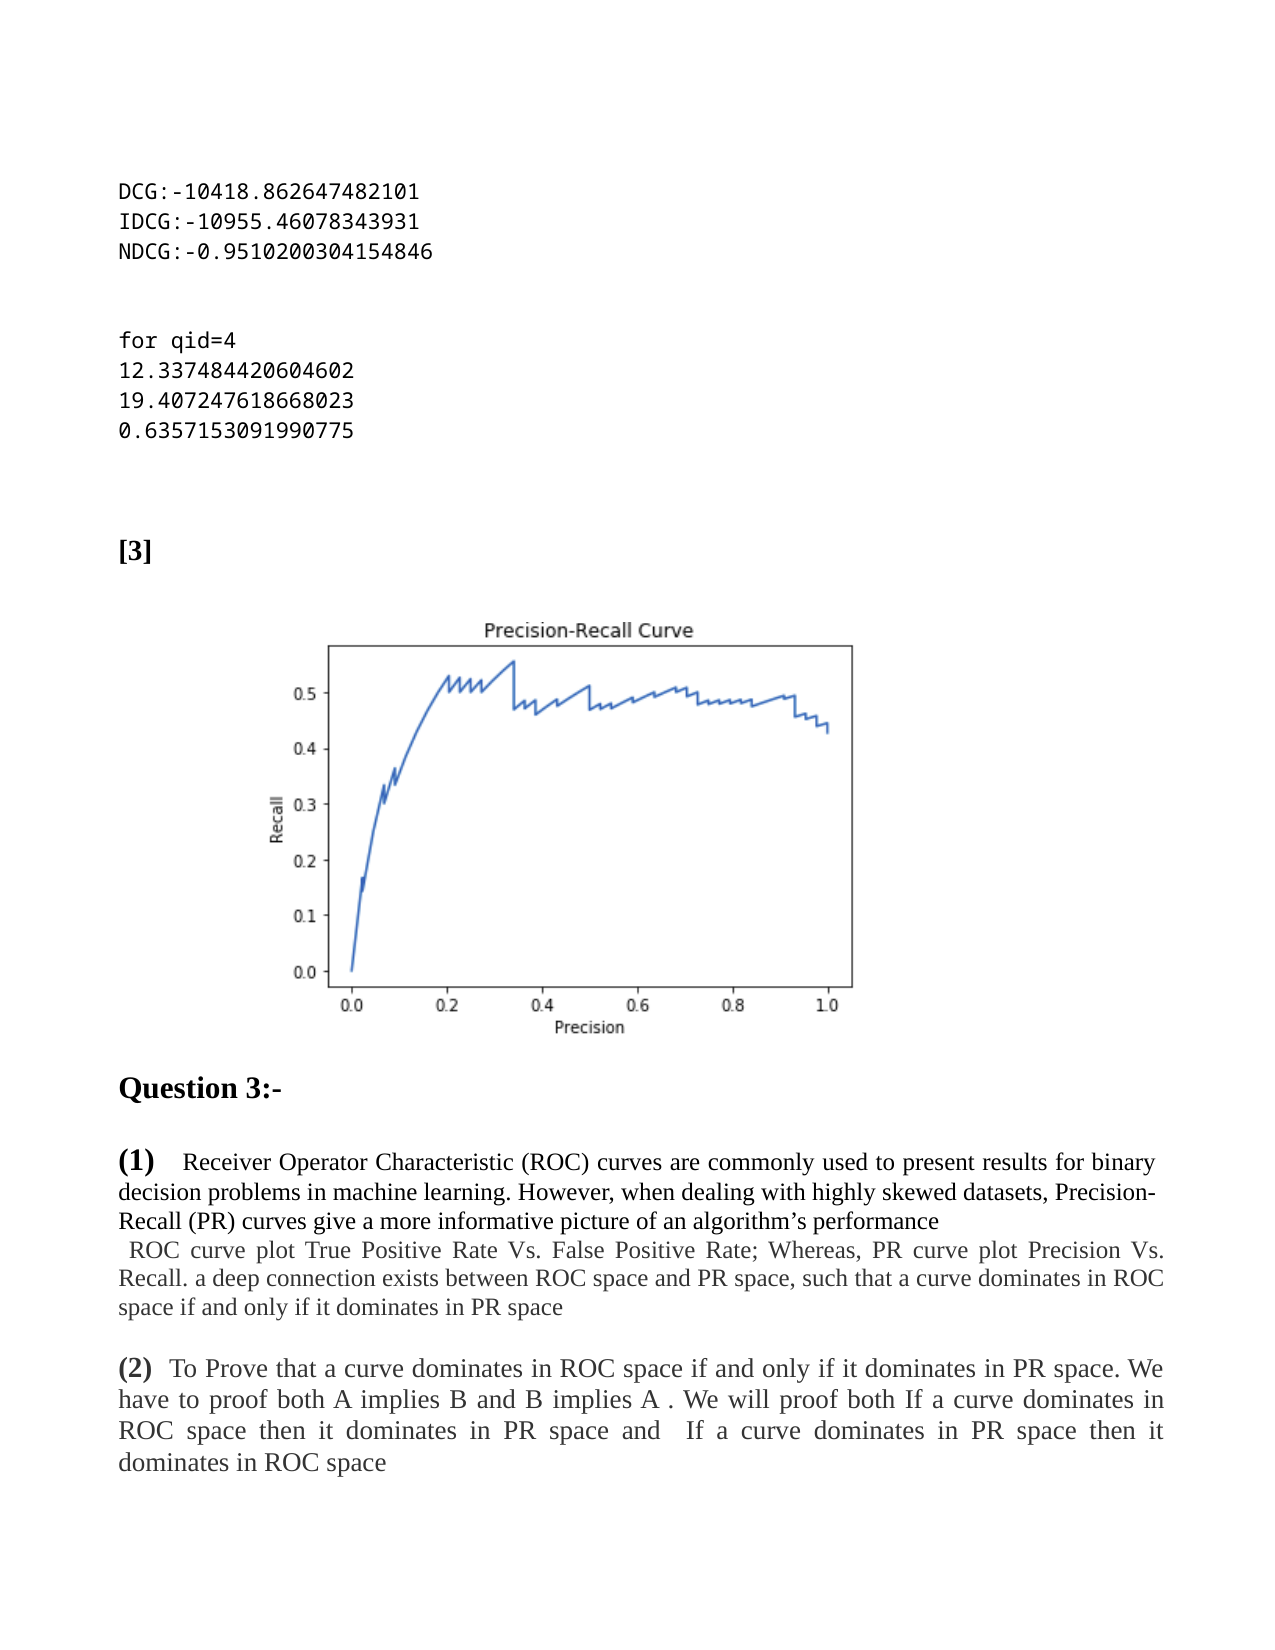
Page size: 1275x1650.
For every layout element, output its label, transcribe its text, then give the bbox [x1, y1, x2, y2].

text Question 3:- [118, 1069, 1157, 1105]
text DCG:-10418.862647482101 [118, 176, 1157, 206]
text (1) Receiver Operator Characteristic (ROC) curves are commonly used to present results for binary decision problems in machine learning. However, when dealing with highly skewed datasets, Precision-Recall (PR) curves give a more informative picture of an algorithm’s performance [118, 1141, 1157, 1235]
text ROC curve plot True Positive Rate Vs. False Positive Rate; Whereas, PR curve plot Precision Vs. Recall. a deep connection exists between ROC space and PR space, such that a curve dominates in ROC space if and only if it dominates in PR space [118, 1235, 1166, 1321]
text (2) To Prove that a curve dominates in ROC space if and only if it dominates in PR space. We have to proof both A implies B and B implies A . We will proof both If a curve dominates in ROC space then it dominates in PR space and If a curve dominates in PR space then it dominates in ROC space [118, 1350, 1166, 1477]
text IDCG:-10955.46078343931 [118, 206, 1157, 236]
text 19.407247618668023 [118, 385, 1157, 415]
text [3] [118, 533, 1157, 566]
text for qid=4 [118, 325, 1157, 355]
text 0.6357153091990775 [118, 415, 1157, 444]
text 12.337484420604602 [118, 355, 1157, 385]
picture [239, 622, 936, 1057]
text NDCG:-0.9510200304154846 [118, 236, 1157, 266]
